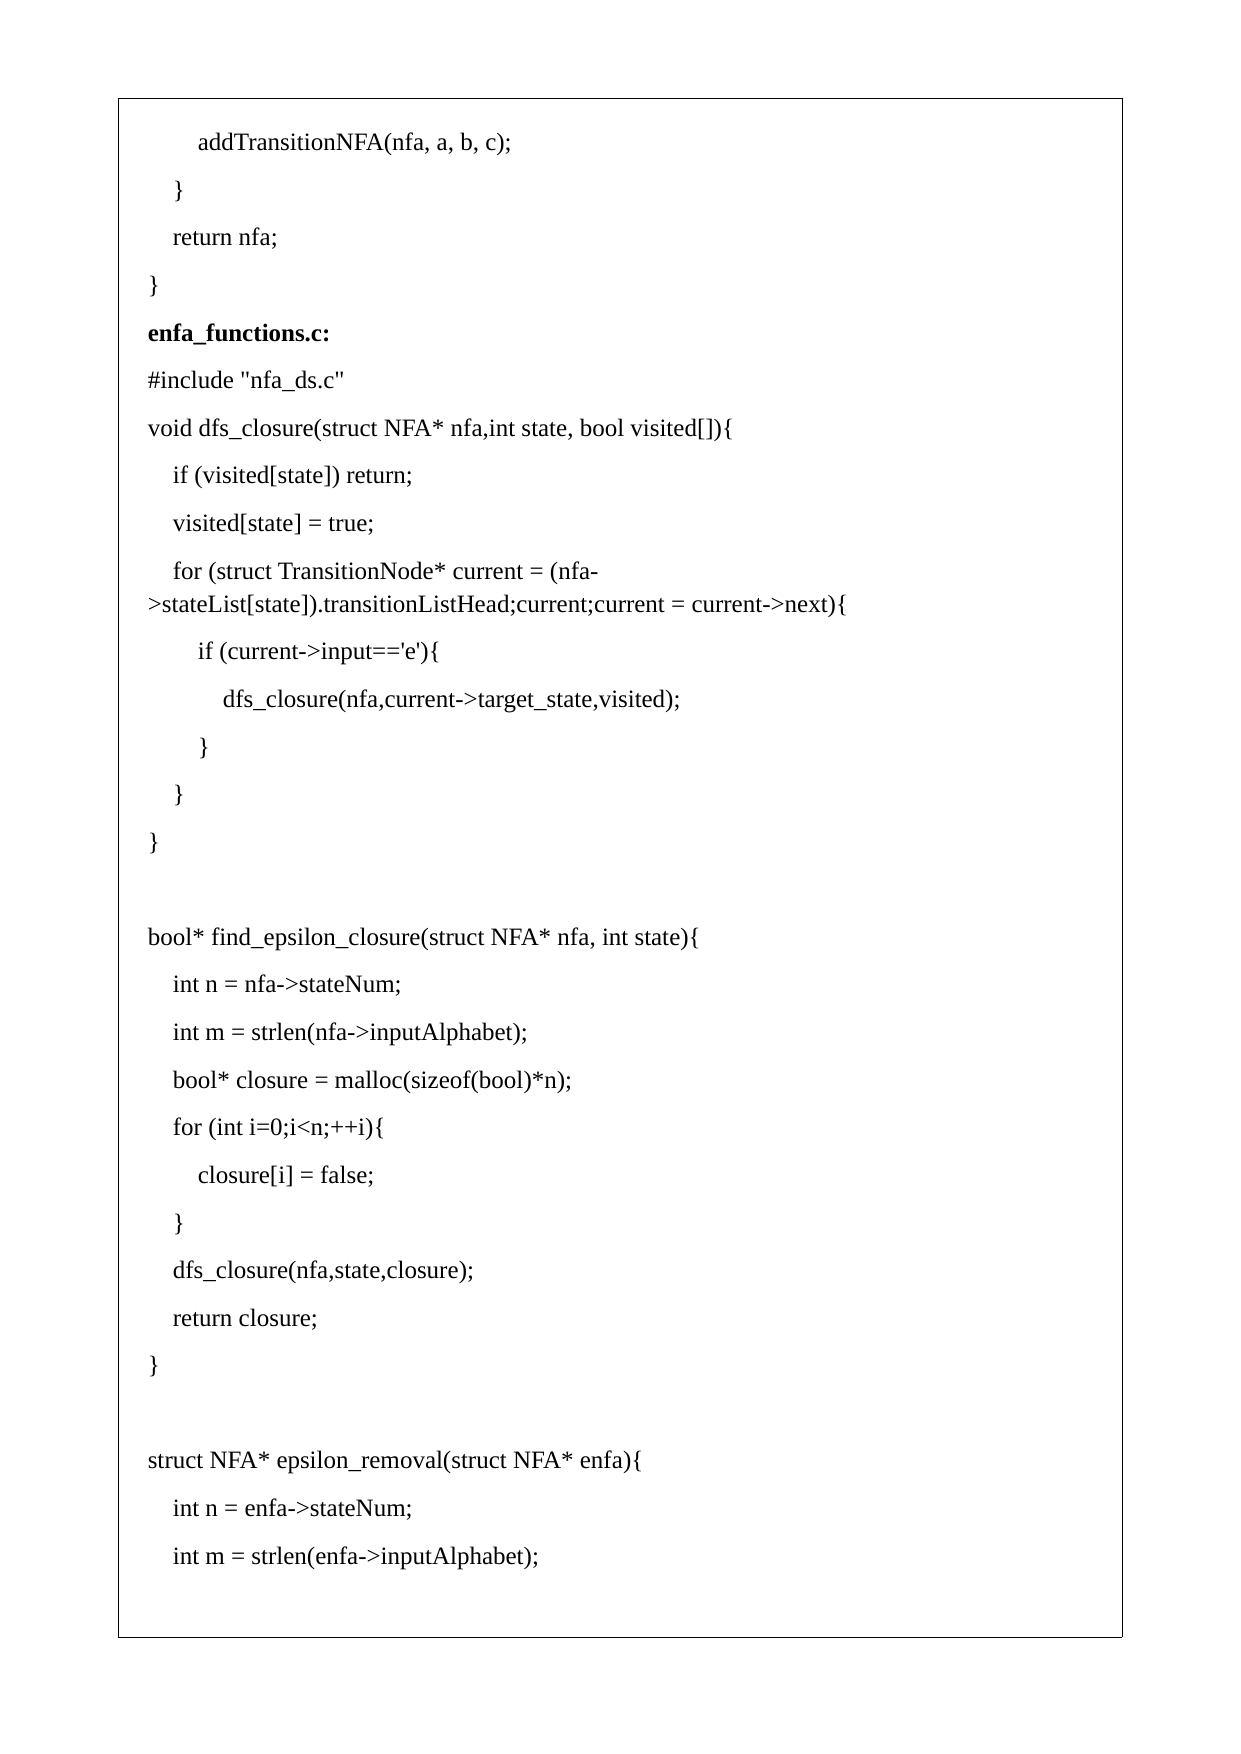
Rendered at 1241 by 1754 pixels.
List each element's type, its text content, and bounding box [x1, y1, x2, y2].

text } [148, 827, 1092, 856]
text } [148, 732, 1092, 760]
text int m = strlen(nfa->inputAlphabet); [148, 1017, 1092, 1046]
text return closure; [148, 1303, 1092, 1332]
text visited[state] = true; [148, 508, 1092, 537]
text #include "nfa_ds.c" [148, 365, 1092, 394]
text return nfa; [148, 222, 1092, 251]
text } [148, 779, 1092, 808]
text void dfs_closure(struct NFA* nfa,int state, bool visited[]){ [148, 413, 1092, 442]
text } [148, 1350, 1092, 1379]
text } [148, 175, 1092, 204]
text int m = strlen(enfa->inputAlphabet); [148, 1541, 1092, 1569]
text bool* closure = malloc(sizeof(bool)*n); [148, 1065, 1092, 1093]
text bool* find_epsilon_closure(struct NFA* nfa, int state){ [148, 922, 1092, 951]
text dfs_closure(nfa,state,closure); [148, 1255, 1092, 1284]
text for (struct TransitionNode* current = (nfa->stateList[state]).transitionListHead;current;current = current->next){ [148, 556, 1092, 617]
text closure[i] = false; [148, 1160, 1092, 1189]
text int n = nfa->stateNum; [148, 969, 1092, 998]
text addTransitionNFA(nfa, a, b, c); [148, 127, 1092, 156]
text for (int i=0;i<n;++i){ [148, 1112, 1092, 1141]
text struct NFA* epsilon_removal(struct NFA* enfa){ [148, 1446, 1092, 1474]
text if (visited[state]) return; [148, 461, 1092, 489]
text if (current->input=='e'){ [148, 636, 1092, 665]
text } [148, 270, 1092, 299]
text int n = enfa->stateNum; [148, 1493, 1092, 1522]
text dfs_closure(nfa,current->target_state,visited); [148, 684, 1092, 713]
text } [148, 1208, 1092, 1236]
text enfa_functions.c: [148, 318, 1092, 346]
